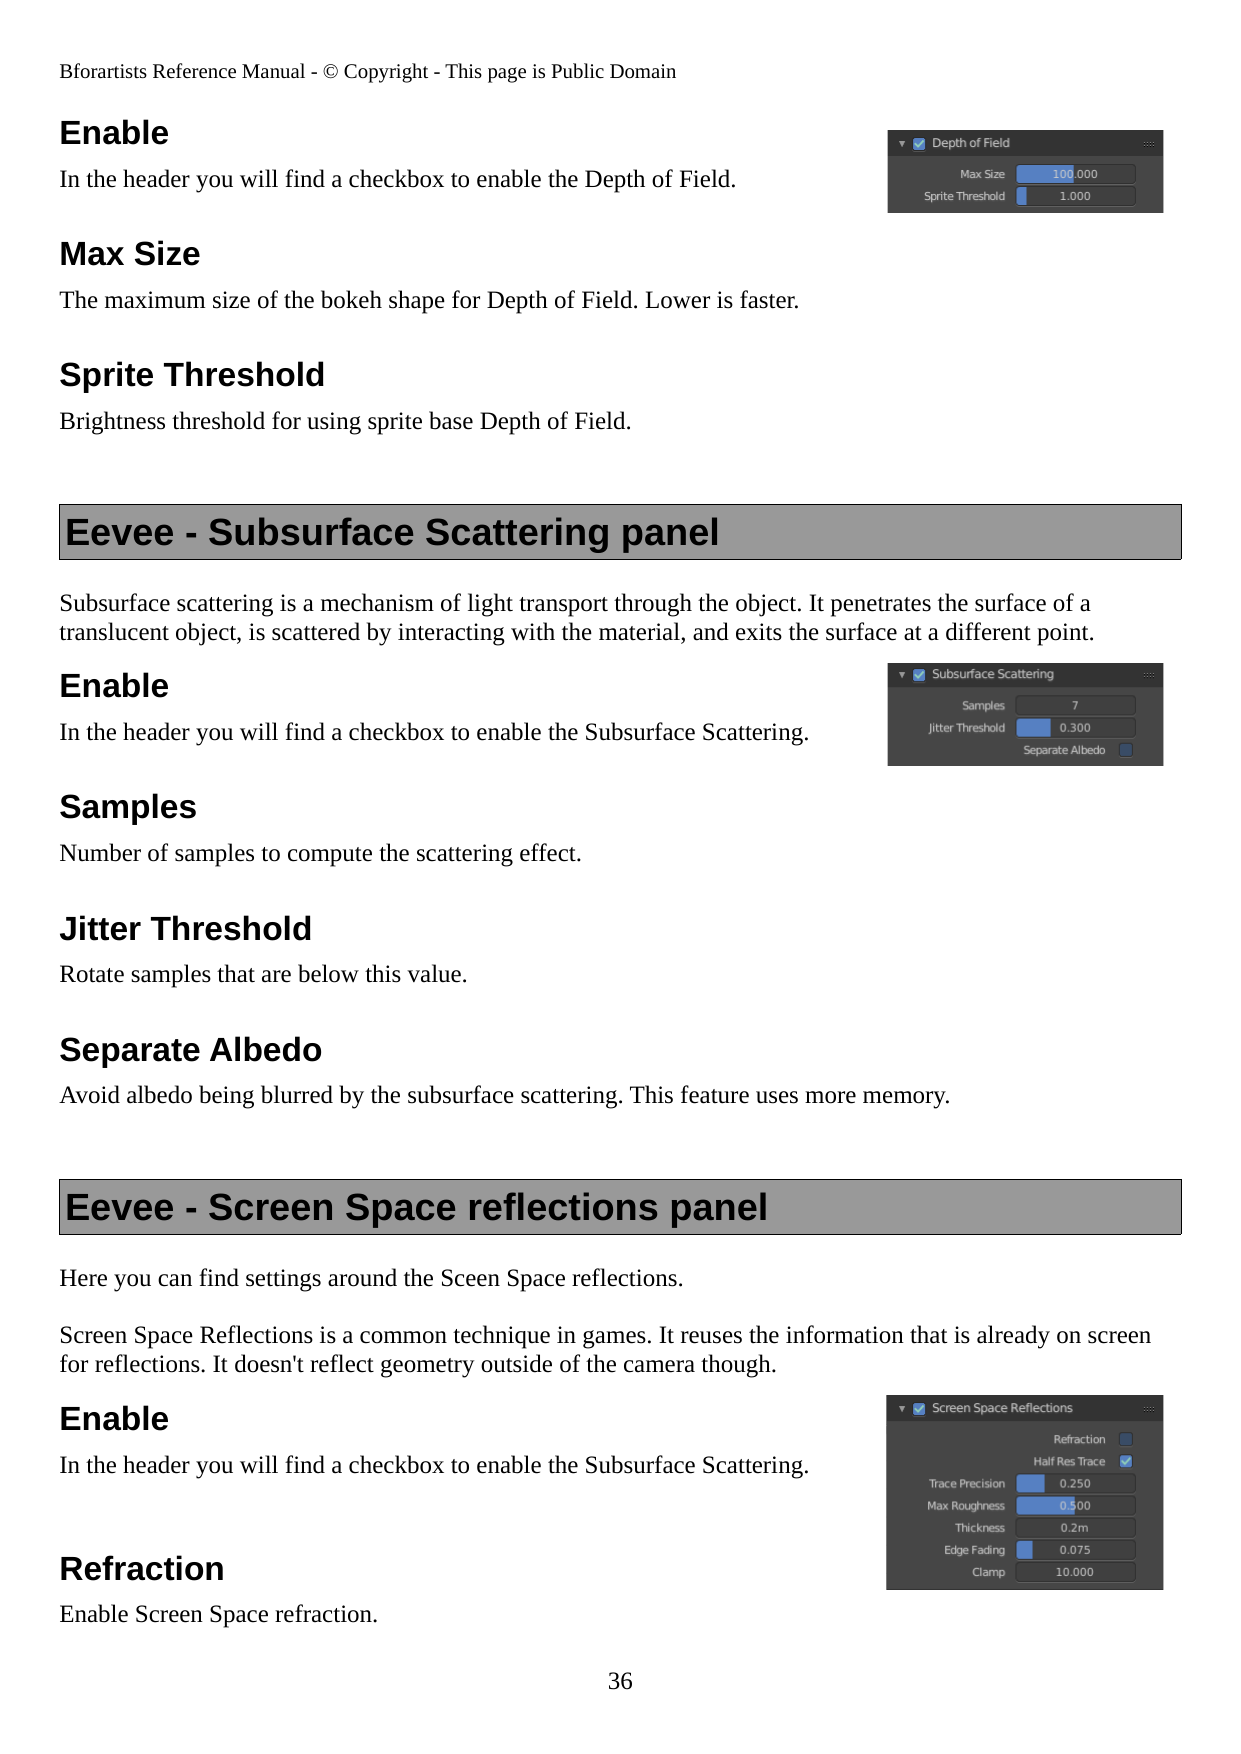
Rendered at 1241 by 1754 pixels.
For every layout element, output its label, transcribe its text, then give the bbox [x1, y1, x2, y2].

text Avoid albedo being blurred by the subsurface scattering. This feature uses more memory. [59, 1081, 1181, 1109]
subtitle [1164, 1399, 1181, 1437]
subtitle Separate Albedo [59, 1029, 1181, 1068]
picture [887, 130, 1164, 213]
table_header Eevee - Screen Space reflections panel [60, 1180, 1181, 1234]
picture [887, 663, 1164, 766]
subtitle Jitter Threshold [59, 908, 1181, 947]
subtitle [1164, 1548, 1181, 1587]
subtitle Enable [59, 113, 1181, 151]
subtitle Samples [59, 787, 1181, 826]
subtitle [1164, 666, 1181, 705]
text Number of samples to compute the scattering effect. [59, 838, 1181, 867]
picture [886, 1395, 1164, 1590]
text In the header you will find a checkbox to enable the Subsurface Scattering. [59, 717, 887, 746]
text Subsurface scattering is a mechanism of light transport through the object. It penetrates the surface of a translucent object, is scattered by interacting with the material, and exits the surface at a different point. [59, 588, 1181, 646]
subtitle Enable [59, 1399, 886, 1437]
text Rotate samples that are below this value. [59, 959, 1181, 988]
subtitle Max Size [59, 234, 1181, 272]
text Brightness threshold for using sprite base Depth of Field. [59, 406, 1181, 434]
text Here you can find settings around the Sceen Space reflections. [59, 1263, 1181, 1292]
subtitle Refraction [59, 1548, 886, 1587]
table_header Eevee - Subsurface Scattering panel [60, 505, 1181, 559]
text Enable Screen Space refraction. [59, 1599, 1181, 1628]
text In the header you will find a checkbox to enable the Subsurface Scattering. [59, 1450, 886, 1478]
text Screen Space Reflections is a common technique in games. It reuses the information that is already on screen for reflections. It doesn't reflect geometry outside of the camera though. [59, 1320, 1181, 1378]
text In the header you will find a checkbox to enable the Depth of Field. [59, 164, 887, 192]
subtitle Enable [59, 666, 887, 705]
text The maximum size of the bokeh shape for Depth of Field. Lower is faster. [59, 285, 1181, 313]
subtitle Sprite Threshold [59, 355, 1181, 393]
